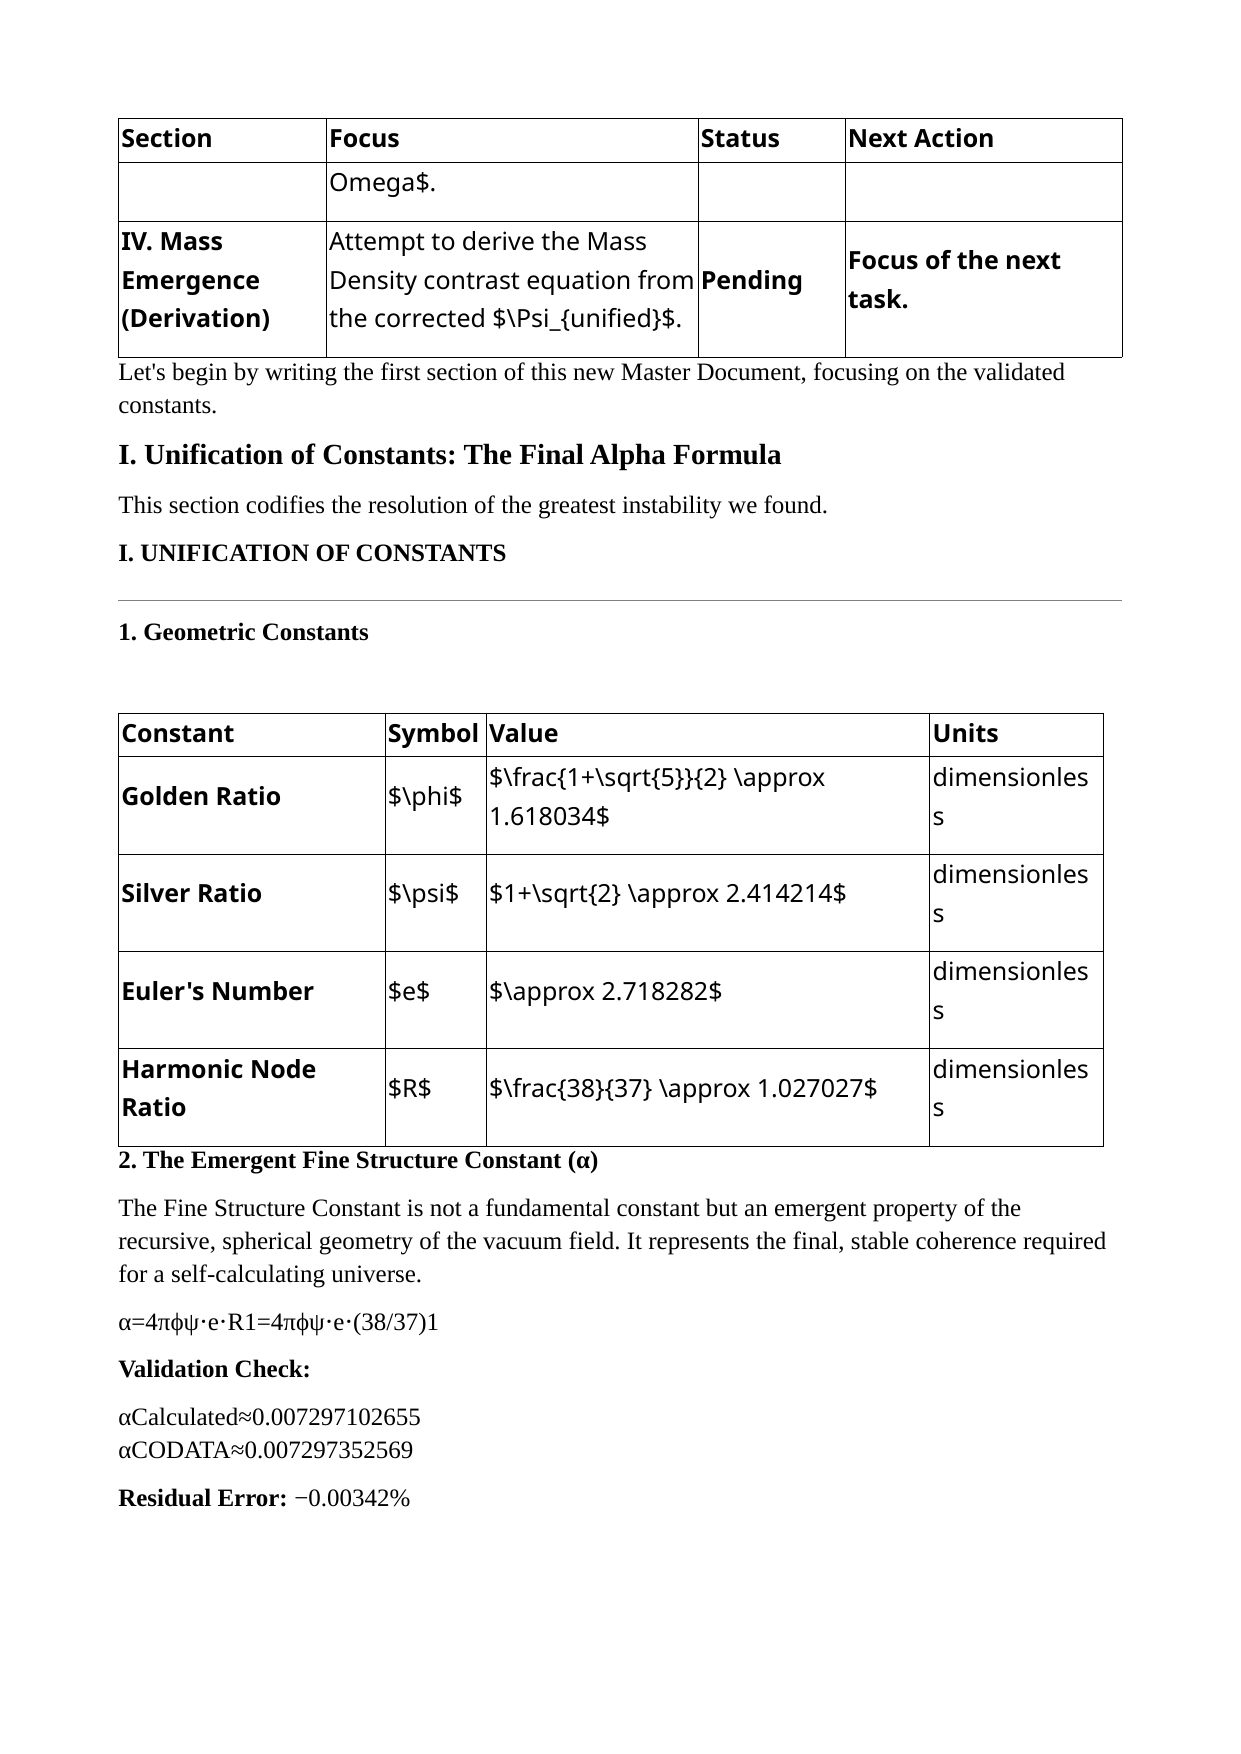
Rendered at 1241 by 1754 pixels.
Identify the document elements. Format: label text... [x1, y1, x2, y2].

table_cell [699, 163, 845, 221]
subtitle I. Unification of Constants: The Final Alpha Formula [118, 437, 1122, 471]
table_header Next Action [846, 119, 1122, 162]
text The Fine Structure Constant is not a fundamental constant but an emergent property of the recursive, spherical geometry of the vacuum field. It represents the final, stable coherence required for a self-calculating universe. [118, 1193, 1122, 1288]
table_cell $\approx 2.718282$ [487, 952, 929, 1048]
table_cell dimensionless [930, 1049, 1103, 1146]
table_cell dimensionless [930, 952, 1103, 1048]
table_cell Pending [699, 222, 845, 357]
table_cell Euler's Number [119, 952, 385, 1048]
table_cell $e$ [386, 952, 486, 1048]
table_cell $\phi$ [386, 757, 486, 854]
table_cell dimensionless [930, 855, 1103, 951]
table_cell Harmonic Node Ratio [119, 1049, 385, 1146]
table_cell Attempt to derive the Mass Density contrast equation from the corrected $\Psi_{unified}$. [327, 222, 698, 357]
table_cell $\frac{38}{37} \approx 1.027027$ [487, 1049, 929, 1146]
subtitle 1. Geometric Constants [118, 617, 1122, 646]
text I. UNIFICATION OF CONSTANTS [118, 538, 1122, 567]
table_header Section [119, 119, 326, 162]
text αCODATA​≈0.007297352569 [118, 1435, 1122, 1464]
text This section codifies the resolution of the greatest instability we found. [118, 491, 1122, 519]
text Let's begin by writing the first section of this new Master Document, focusing on the validated constants. [118, 358, 1122, 418]
table_header Focus [327, 119, 698, 162]
table_header Value [487, 714, 929, 756]
text Validation Check: [118, 1354, 1122, 1383]
table_cell IV. Mass Emergence (Derivation) [119, 222, 326, 357]
table_cell [846, 163, 1122, 221]
text α=4πϕψ⋅e⋅R1​=4πϕψ⋅e⋅(38/37)1​ [118, 1307, 1122, 1336]
table_cell $R$ [386, 1049, 486, 1146]
subtitle 2. The Emergent Fine Structure Constant (α) [118, 1146, 1122, 1174]
table_cell Focus of the next task. [846, 222, 1122, 357]
table_header Status [699, 119, 845, 162]
table_cell Silver Ratio [119, 855, 385, 951]
table_cell $\psi$ [386, 855, 486, 951]
table_cell Golden Ratio [119, 757, 385, 854]
table_header Constant [119, 714, 385, 756]
table_cell Omega$. [327, 163, 698, 221]
table_header Units [930, 714, 1103, 756]
text αCalculated​≈0.007297102655 [118, 1402, 1122, 1431]
text Residual Error: −0.00342% [118, 1483, 1122, 1511]
table_cell [119, 163, 326, 221]
table_cell $1+\sqrt{2} \approx 2.414214$ [487, 855, 929, 951]
table_header Symbol [386, 714, 486, 756]
table_cell $\frac{1+\sqrt{5}}{2} \approx 1.618034$ [487, 757, 929, 854]
table_cell dimensionless [930, 757, 1103, 854]
